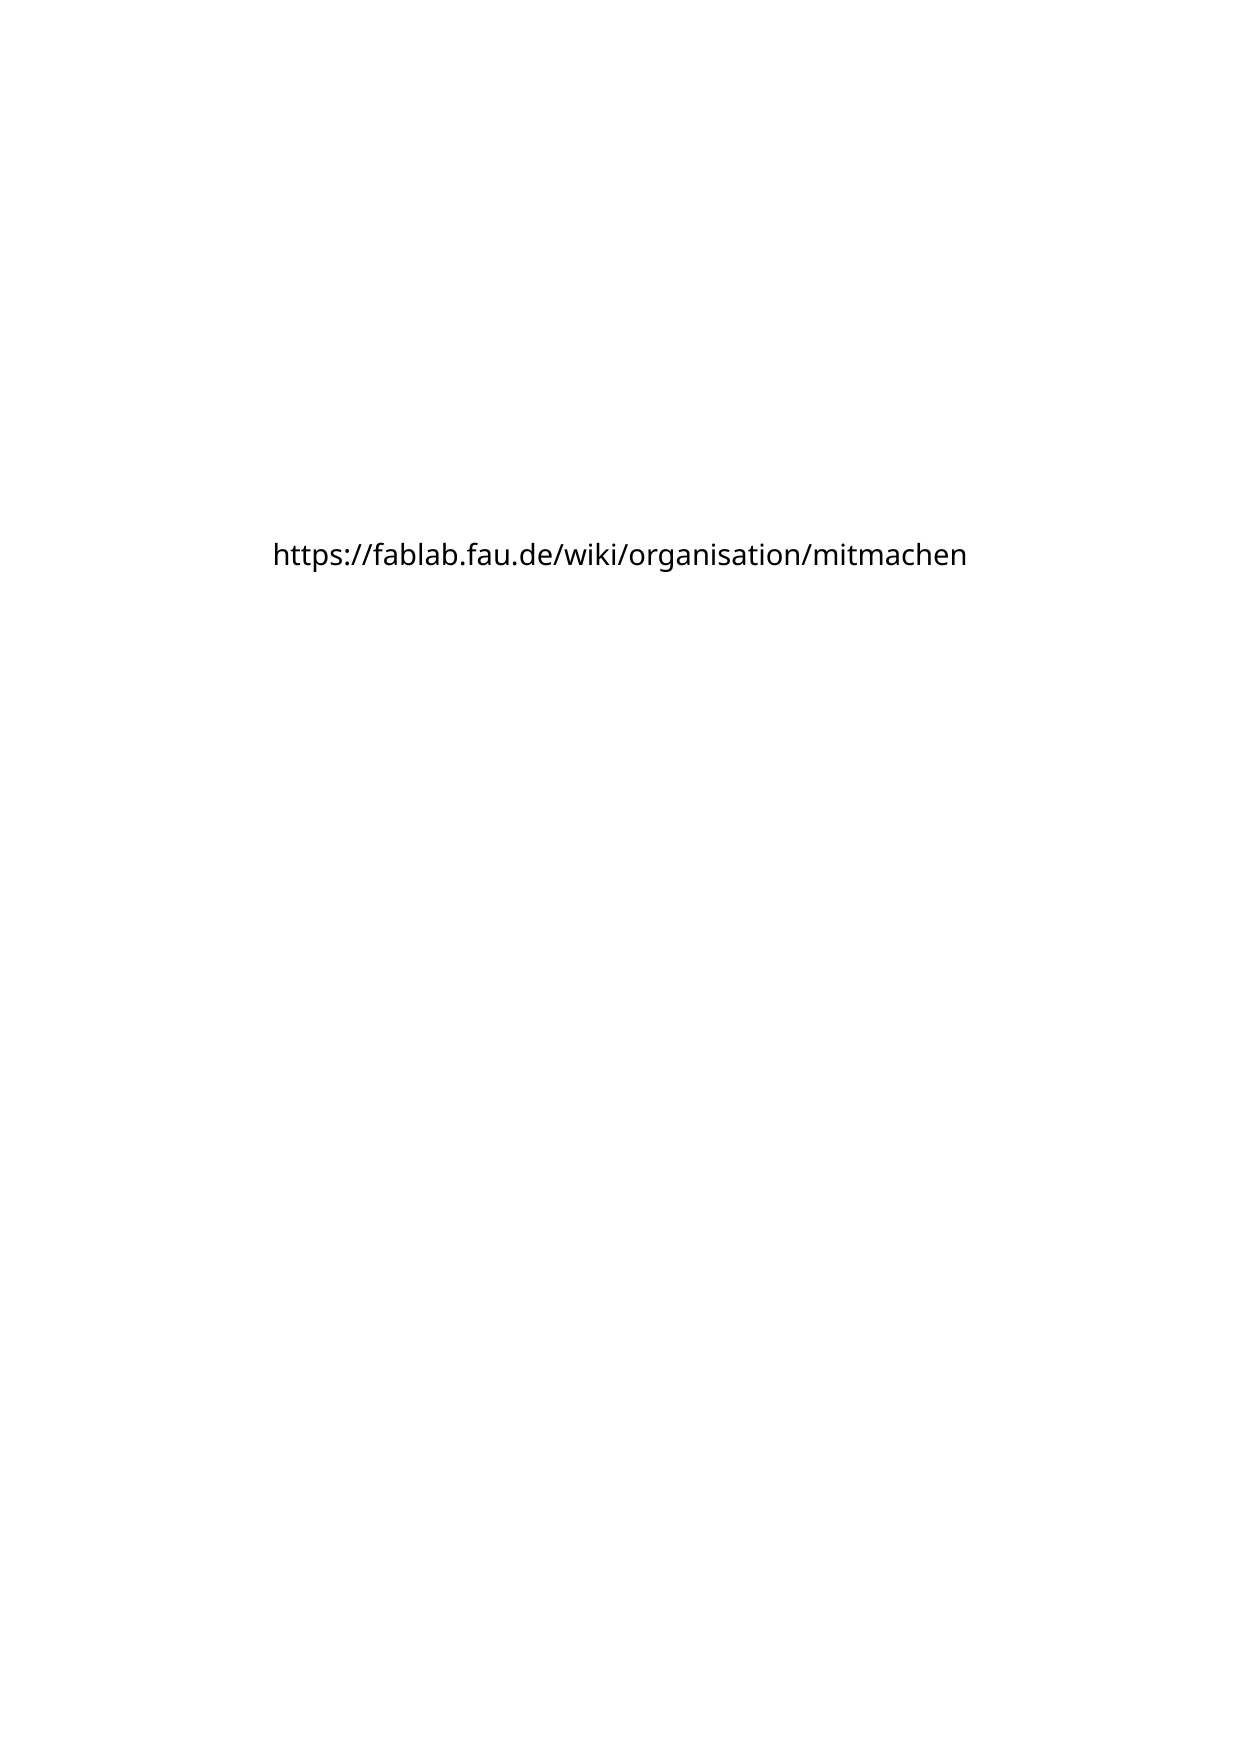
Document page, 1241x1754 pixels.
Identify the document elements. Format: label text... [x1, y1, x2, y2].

text https://fablab.fau.de/wiki/organisation/mitmachen [118, 534, 1122, 574]
